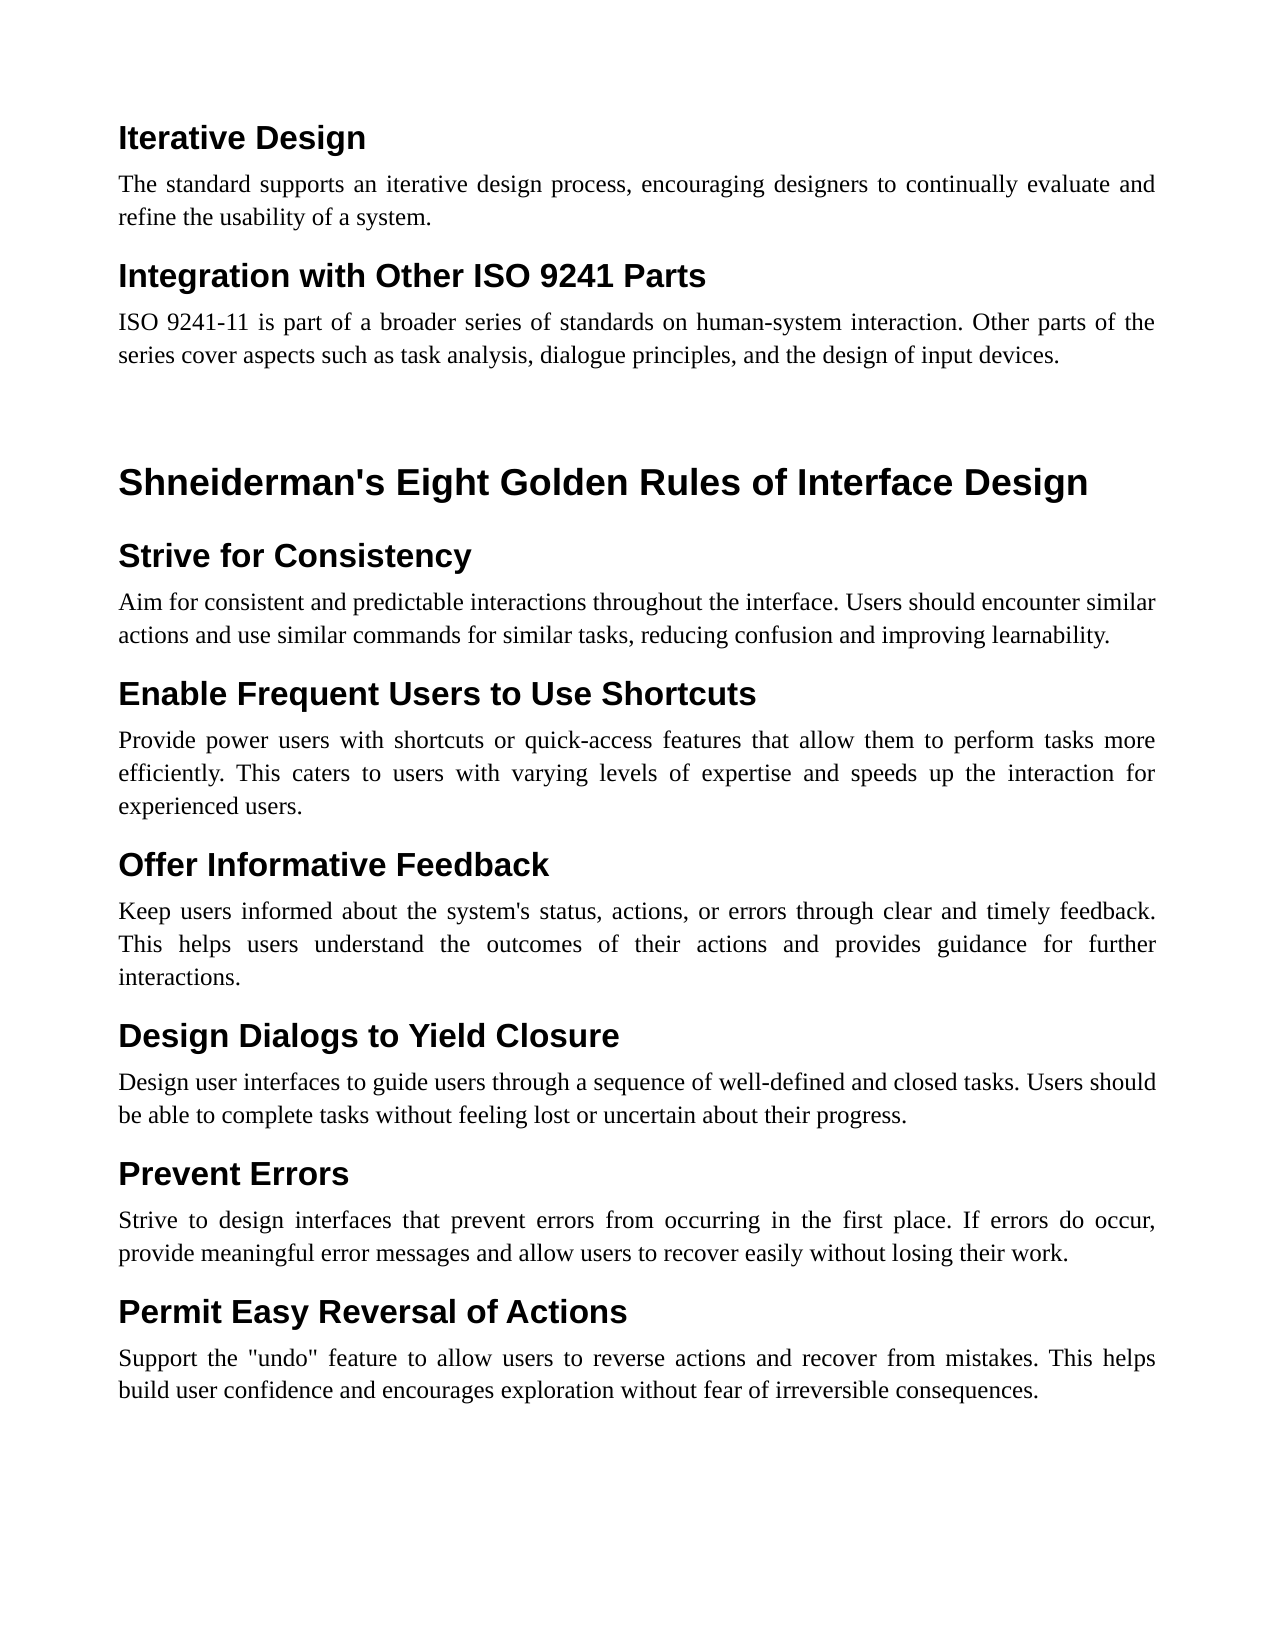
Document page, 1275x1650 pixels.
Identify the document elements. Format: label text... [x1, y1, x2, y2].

subtitle Enable Frequent Users to Use Shortcuts [118, 674, 1157, 713]
subtitle Permit Easy Reversal of Actions [118, 1292, 1157, 1330]
text Aim for consistent and predictable interactions throughout the interface. Users should encounter similar actions and use similar commands for similar tasks, reducing confusion and improving learnability. [118, 587, 1157, 649]
subtitle Design Dialogs to Yield Closure [118, 1016, 1157, 1054]
subtitle Shneiderman's Eight Golden Rules of Interface Design [118, 460, 1157, 503]
subtitle Strive for Consistency [118, 537, 1157, 575]
text The standard supports an iterative design process, encouraging designers to continually evaluate and refine the usability of a system. [118, 169, 1157, 231]
text Strive to design interfaces that prevent errors from occurring in the first place. If errors do occur, provide meaningful error messages and allow users to recover easily without losing their work. [118, 1205, 1157, 1267]
subtitle Integration with Other ISO 9241 Parts [118, 256, 1157, 294]
subtitle Offer Informative Feedback [118, 845, 1157, 884]
text Design user interfaces to guide users through a sequence of well-defined and closed tasks. Users should be able to complete tasks without feeling lost or uncertain about their progress. [118, 1067, 1157, 1129]
text Keep users informed about the system's status, actions, or errors through clear and timely feedback. This helps users understand the outcomes of their actions and provides guidance for further interactions. [118, 896, 1157, 991]
text Support the "undo" feature to allow users to reverse actions and recover from mistakes. This helps build user confidence and encourages exploration without fear of irreversible consequences. [118, 1343, 1157, 1404]
subtitle Prevent Errors [118, 1154, 1157, 1192]
text Provide power users with shortcuts or quick-access features that allow them to perform tasks more efficiently. This caters to users with varying levels of expertise and speeds up the interaction for experienced users. [118, 725, 1157, 820]
text ISO 9241-11 is part of a broader series of standards on human-system interaction. Other parts of the series cover aspects such as task analysis, dialogue principles, and the design of input devices. [118, 307, 1157, 369]
subtitle Iterative Design [118, 118, 1157, 157]
